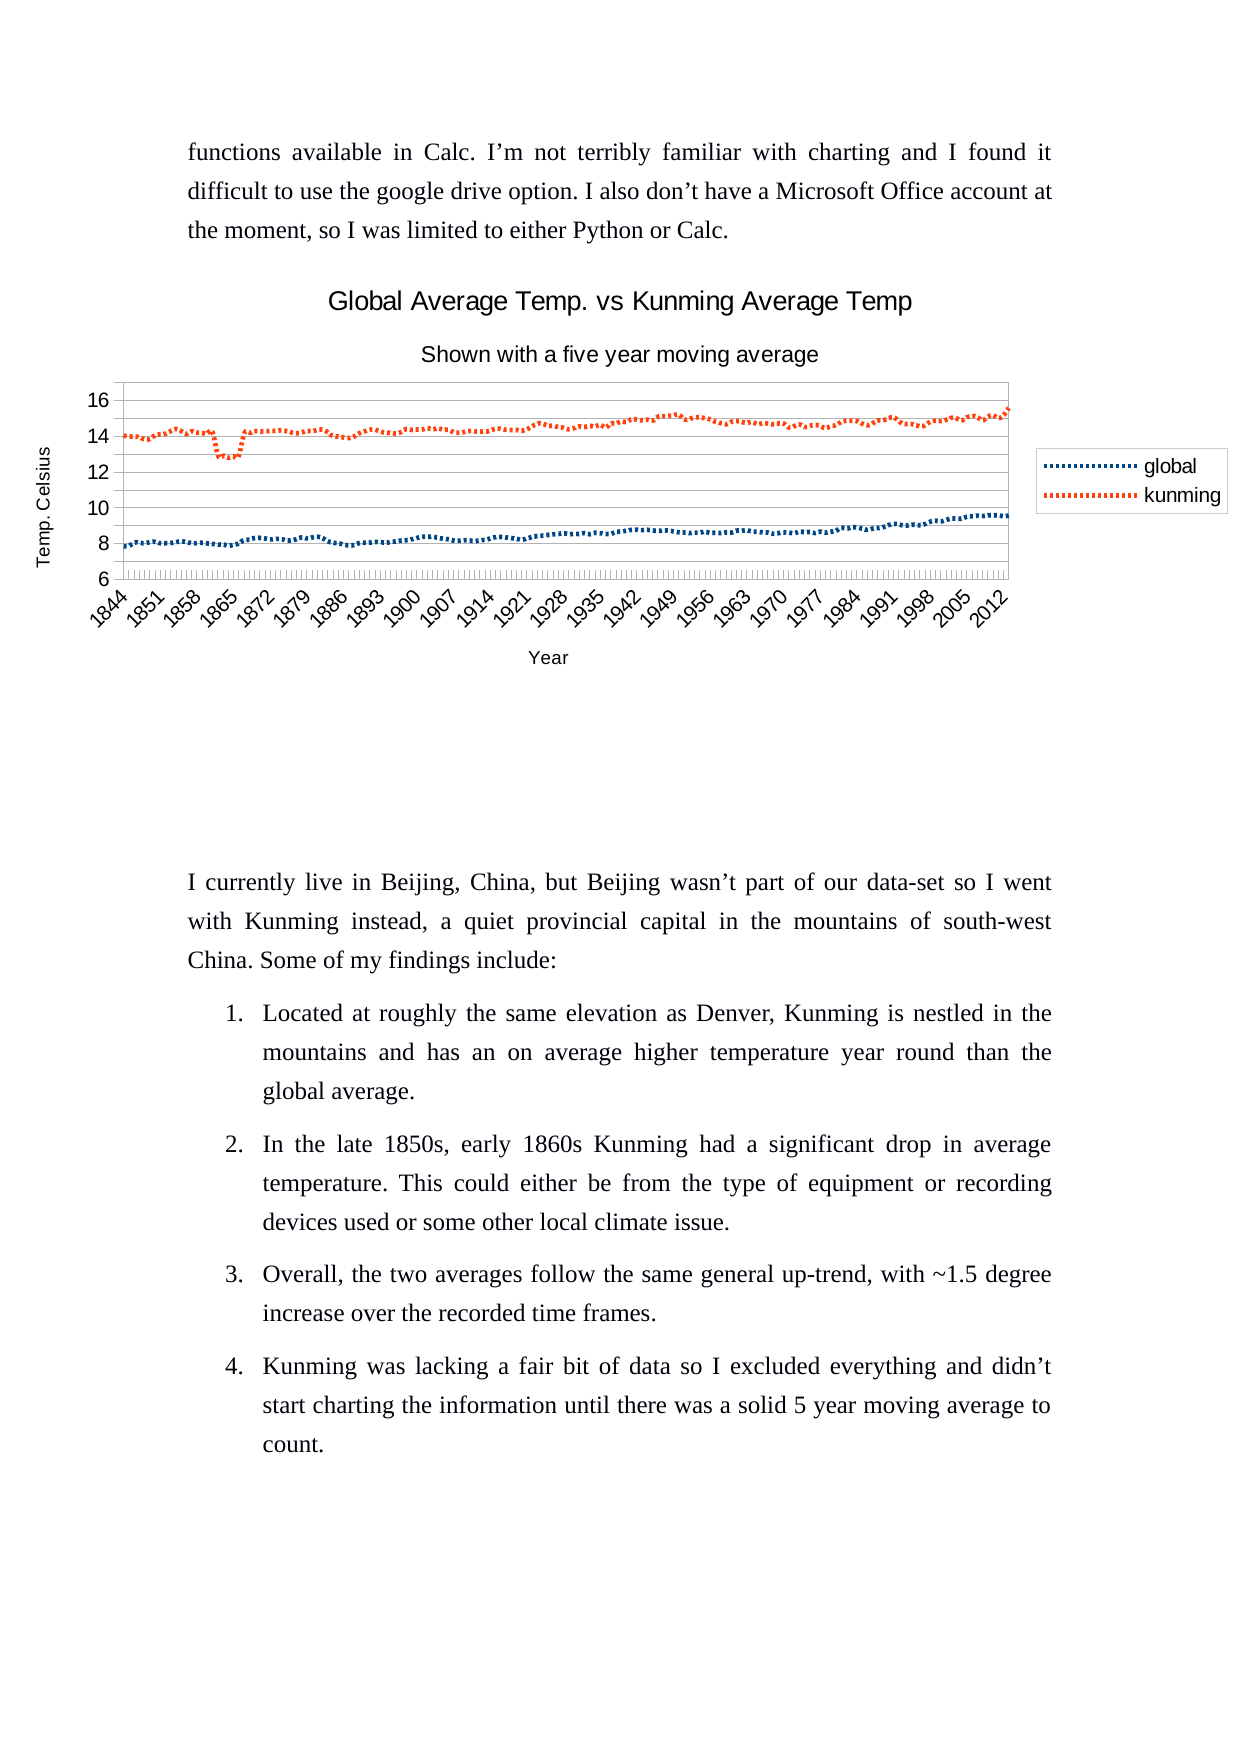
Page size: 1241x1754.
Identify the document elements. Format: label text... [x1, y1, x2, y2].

list Kunming was lacking a fair bit of data so I excluded everything and didn’t start charting the information until there was a solid 5 year moving average to count. [225, 1346, 1053, 1456]
list Overall, the two averages follow the same general up-trend, with ~1.5 degree increase over the recorded time frames. [225, 1254, 1053, 1325]
text functions available in Calc. I’m not terribly familiar with charting and I found it difficult to use the google drive option. I also don’t have a Microsoft Office account at the moment, so I was limited to either Python or Calc. [187, 131, 1053, 242]
list In the late 1850s, early 1860s Kunming had a significant drop in average temperature. This could either be from the type of equipment or recording devices used or some other local climate issue. [225, 1123, 1053, 1233]
text I currently live in Beijing, China, but Beijing wasn’t part of our data-set so I went with Kunming instead, a quiet provincial capital in the mountains of south-west China. Some of my findings include: [187, 862, 1053, 972]
list Located at roughly the same elevation as Denver, Kunming is nestled in the mountains and has an on average higher temperature year round than the global average. [225, 992, 1053, 1103]
